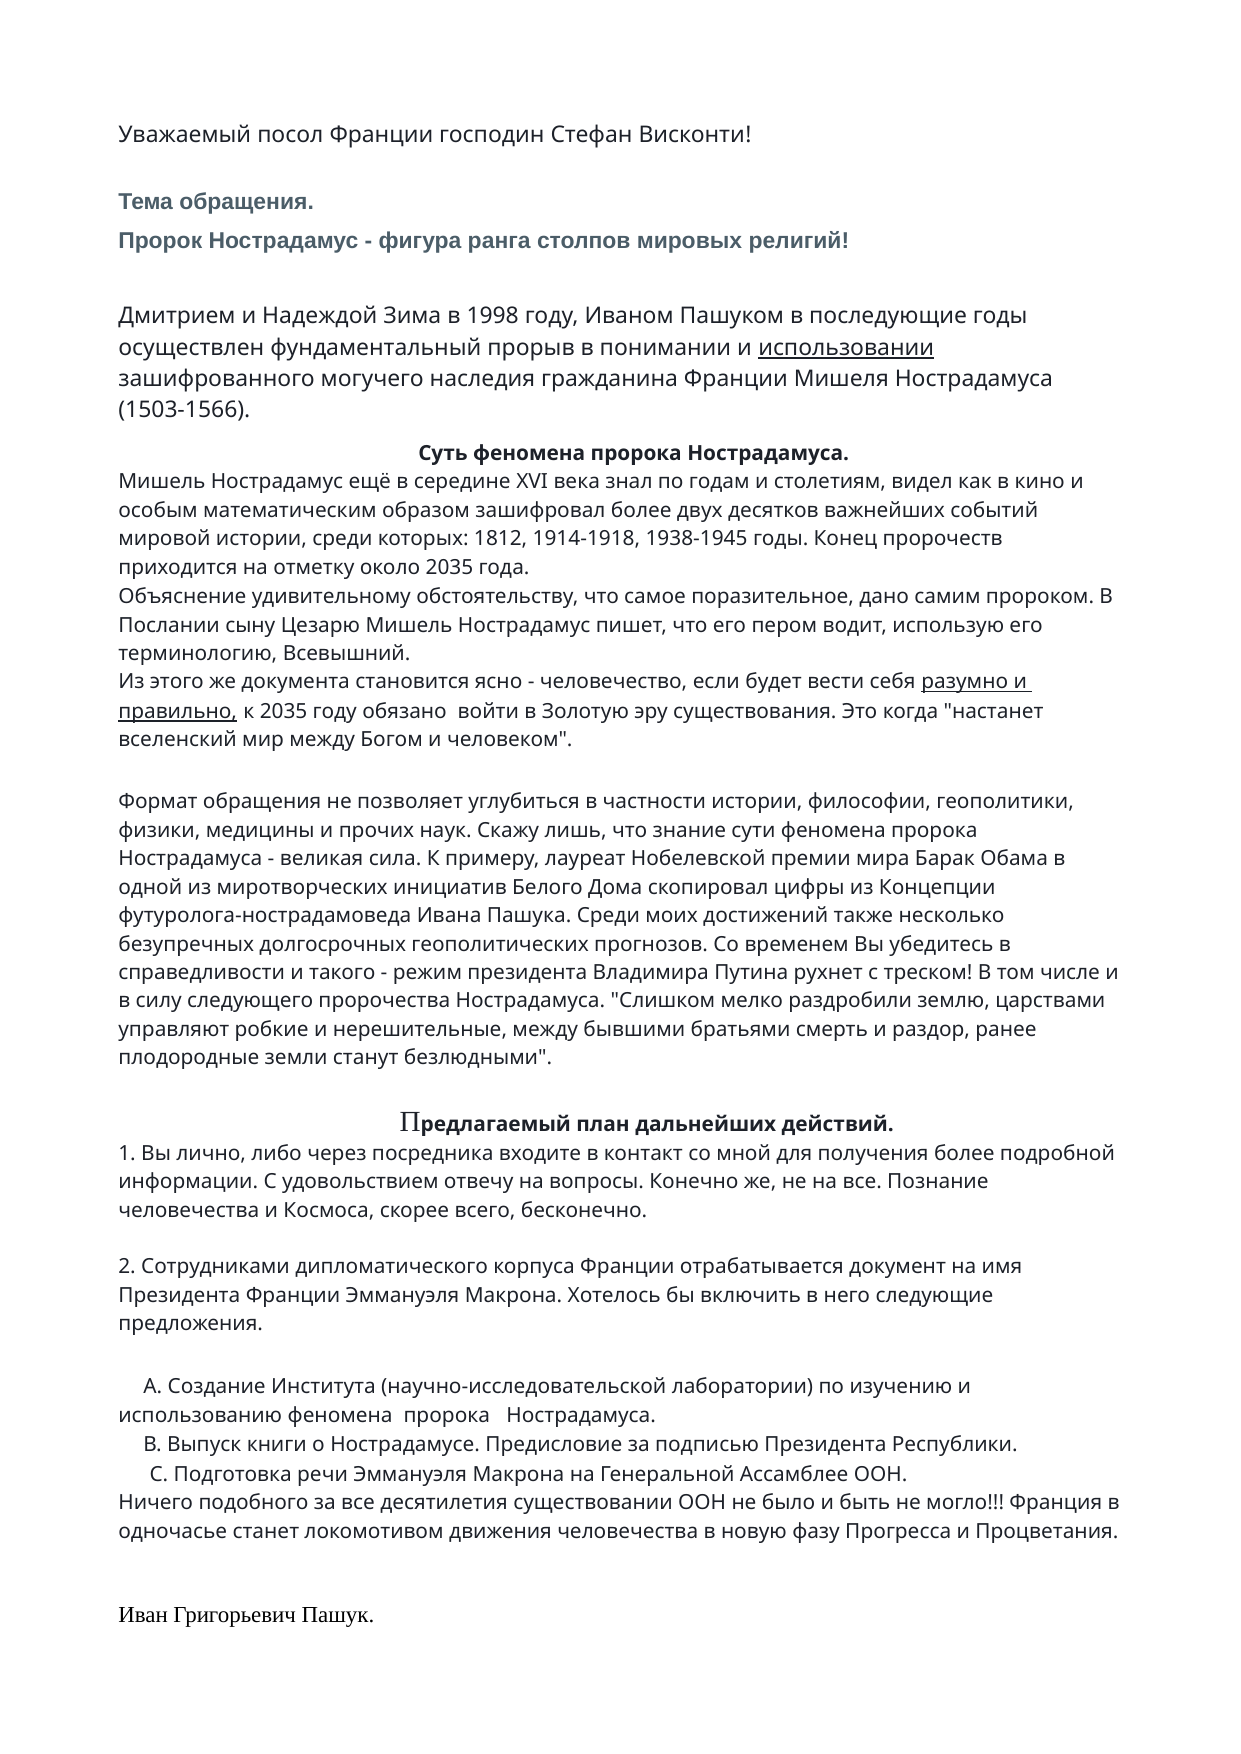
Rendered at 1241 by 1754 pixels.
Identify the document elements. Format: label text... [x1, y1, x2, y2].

text Суть феномена пророка Нострадамуса. Мишель Нострадамус ещё в середине XVI века знал по годам и столетиям, видел как в кино и особым математическим образом зашифровал более двух десятков важнейших событий мировой истории, среди которых: 1812, 1914-1918, 1938-1945 годы. Конец пророчеств приходится на отметку около 2035 года. Объяснение удивительному обстоятельству, что самое поразительное, дано самим пророком. В Послании сыну Цезарю Мишель Нострадамус пишет, что его пером водит, использую его терминологию, Всевышний. Из этого же документа становится ясно - человечество, если будет вести себя разумно и правильно, к 2035 году обязано войти в Золотую эру существования. Это когда "настанет вселенский мир между Богом и человеком". Формат обращения не позволяет углубиться в частности истории, философии, геополитики, физики, медицины и прочих наук. Скажу лишь, что знание сути феномена пророка Нострадамуса - великая сила. К примеру, лауреат Нобелевской премии мира Барак Обама в одной из миротворческих инициатив Белого Дома скопировал цифры из Концепции футуролога-нострадамоведа Ивана Пашука. Среди моих достижений также несколько безупречных долгосрочных геополитических прогнозов. Со временем Вы убедитесь в справедливости и такого - режим президента Владимира Путина рухнет с треском! В том числе и в силу следующего пророчества Нострадамуса. "Слишком мелко раздробили землю, царствами управляют робкие и нерешительные, между бывшими братьями смерть и раздор, ранее плодородные земли станут безлюдными". Предлагаемый план дальнейших действий. 1. Вы лично, либо через посредника входите в контакт со мной для получения более подробной информации. С удовольствием отвечу на вопросы. Конечно же, не на все. Познание человечества и Космоса, скорее всего, бесконечно. 2. Сотрудниками дипломатического корпуса Франции отрабатывается документ на имя Президента Франции Эммануэля Макрона. Хотелось бы включить в него следующие предложения. А. Создание Института (научно-исследовательской лаборатории) по изучению и использованию феномена пророка Нострадамуса. В. Выпуск книги о Нострадамусе. Предисловие за подписью Президента Республики. С. Подготовка речи Эммануэля Макрона на Генеральной Ассамблее ООН. Ничего подобного за все десятилетия существовании ООН не было и быть не могло!!! Франция в одночасье станет локомотивом движения человечества в новую фазу Прогресса и Процветания. Иван Григорьевич Пашук. [118, 437, 1122, 1628]
text Тема обращения. [118, 162, 1122, 214]
text Пророк Нострадамус - фигура ранга столпов мировых религий! [118, 227, 1122, 253]
text Уважаемый посол Франции господин Стефан Висконти! [118, 118, 1122, 149]
text Дмитрием и Надеждой Зима в 1998 году, Иваном Пашуком в последующие годы осуществлен фундаментальный прорыв в понимании и использовании зашифрованного могучего наследия гражданина Франции Мишеля Нострадамуса (1503-1566). [118, 266, 1122, 424]
